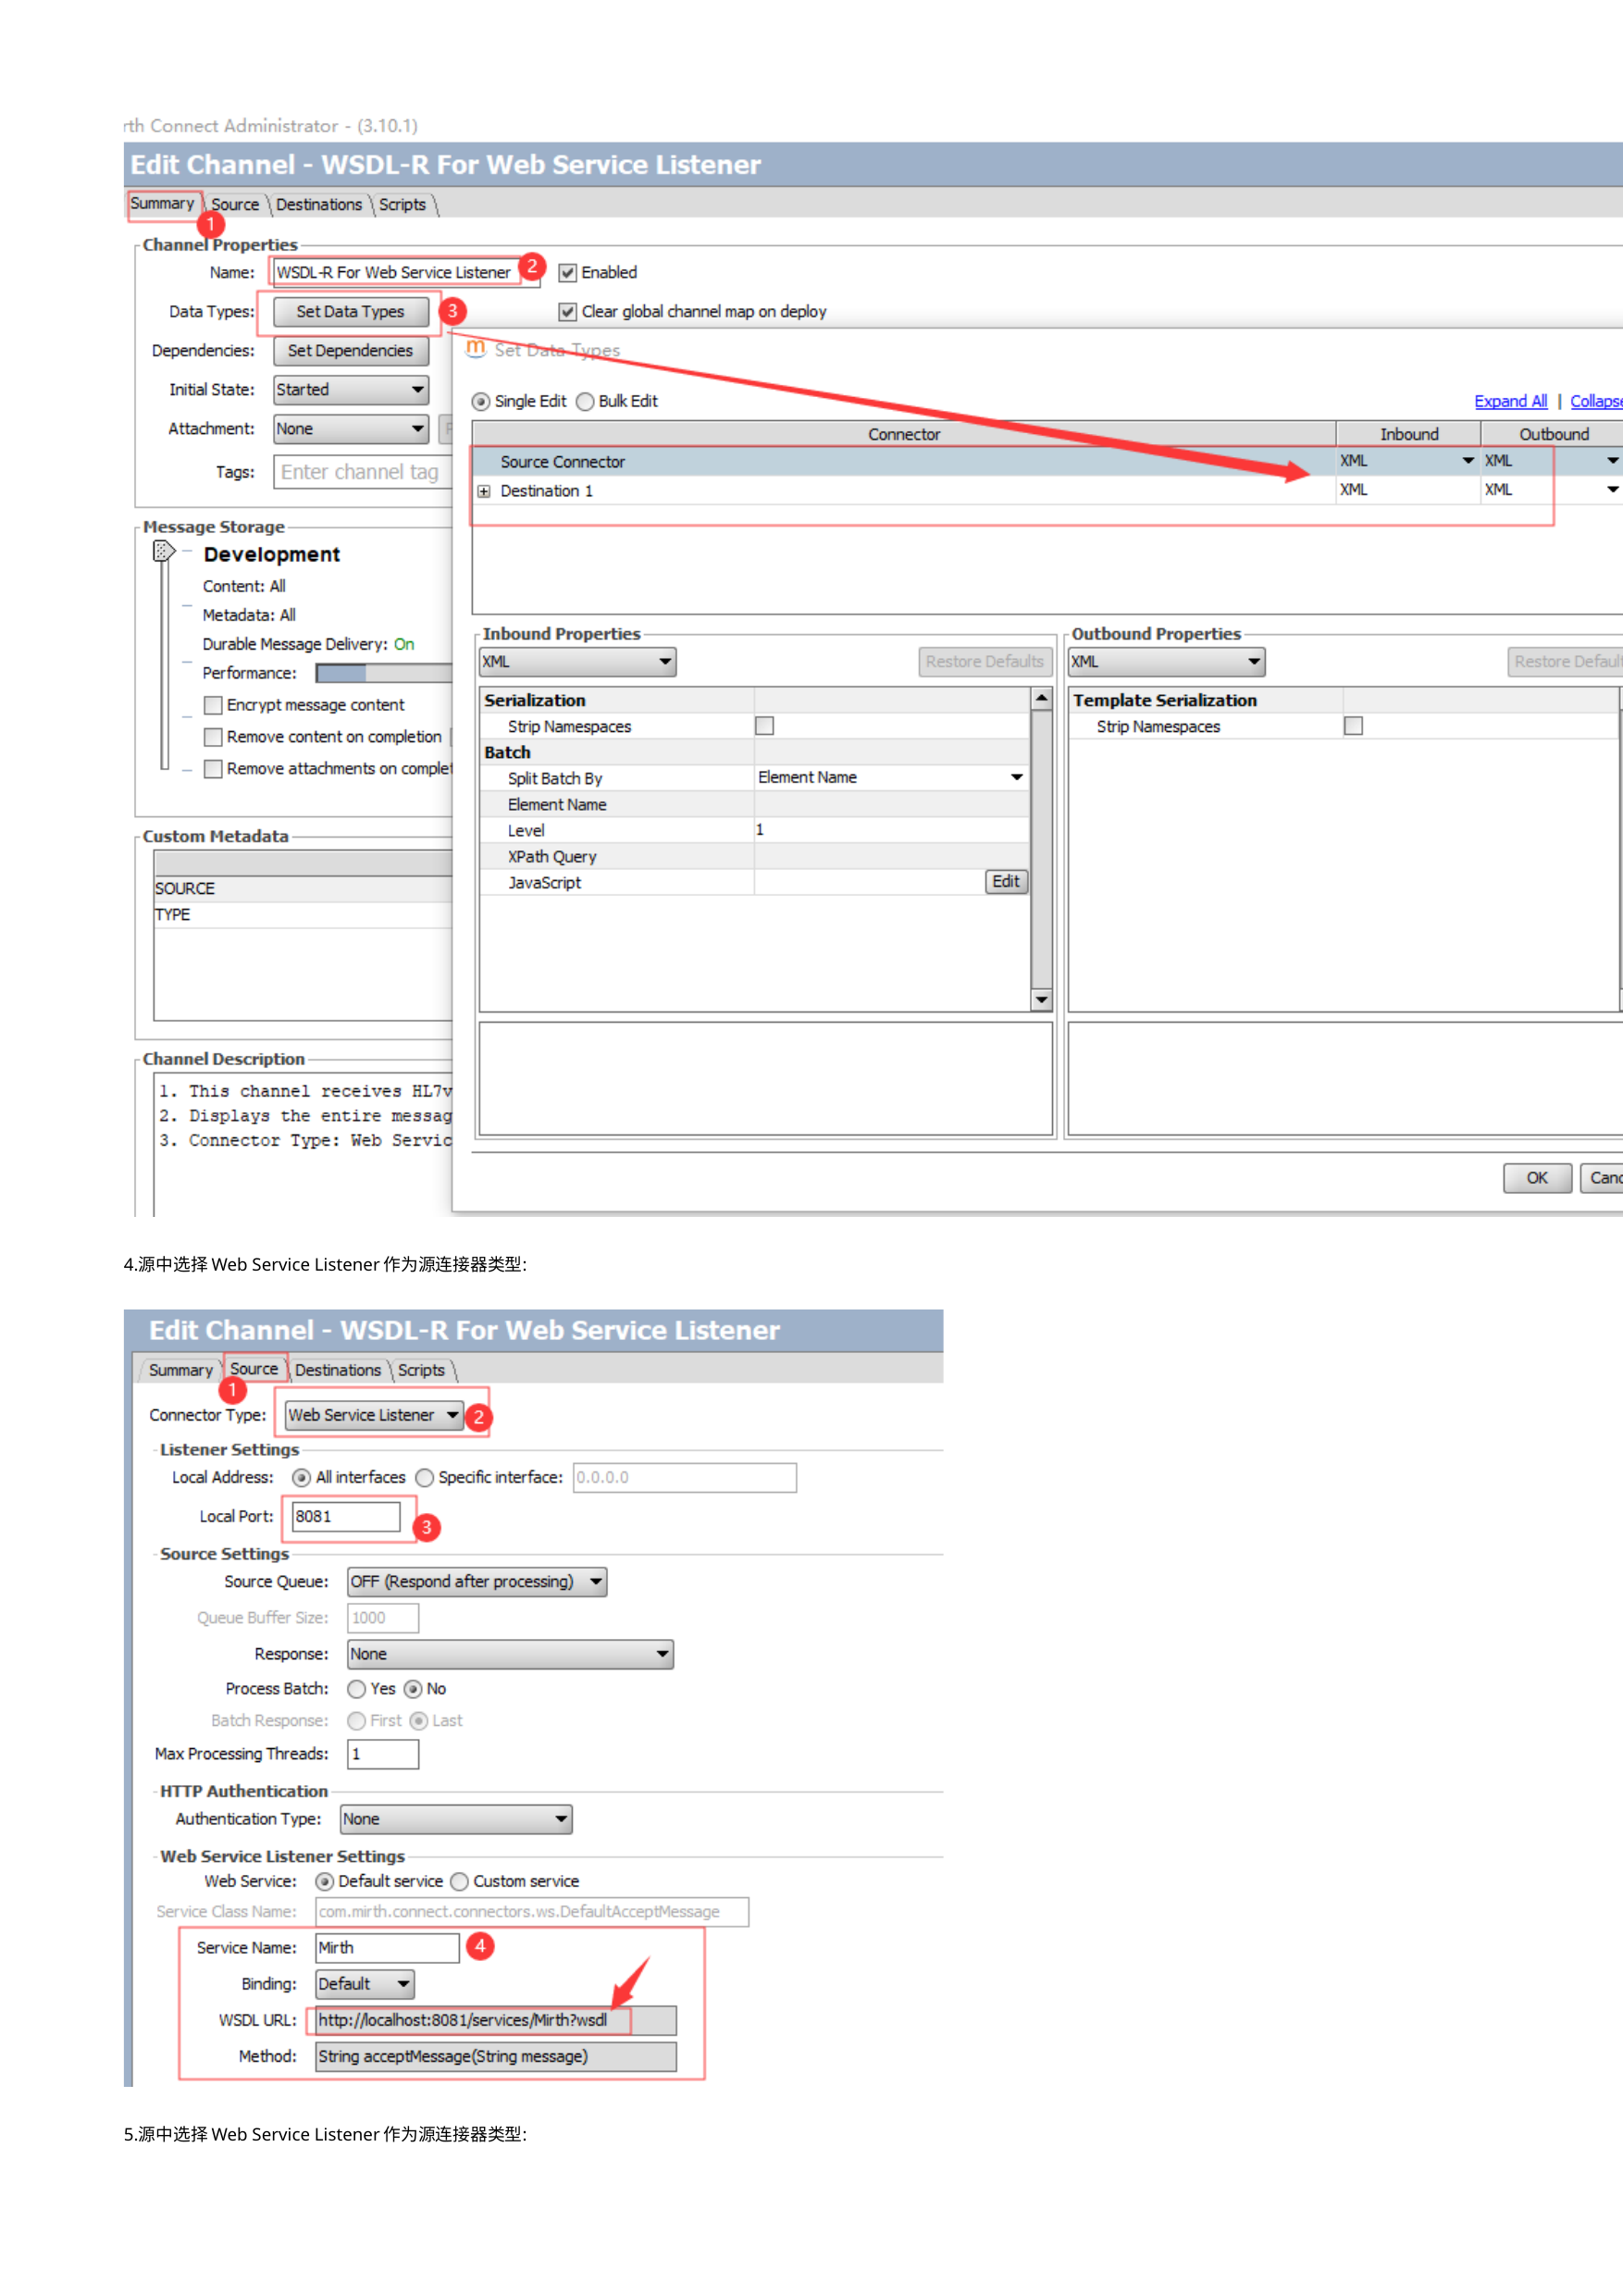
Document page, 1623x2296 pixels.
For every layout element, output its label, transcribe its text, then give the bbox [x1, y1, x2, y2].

picture [123, 1309, 944, 2087]
picture [123, 109, 1623, 1217]
text 4.源中选择Web Service Listener作为源连接器类型: [124, 1251, 1499, 1276]
text 5.源中选择Web Service Listener作为源连接器类型: [124, 2121, 1499, 2146]
